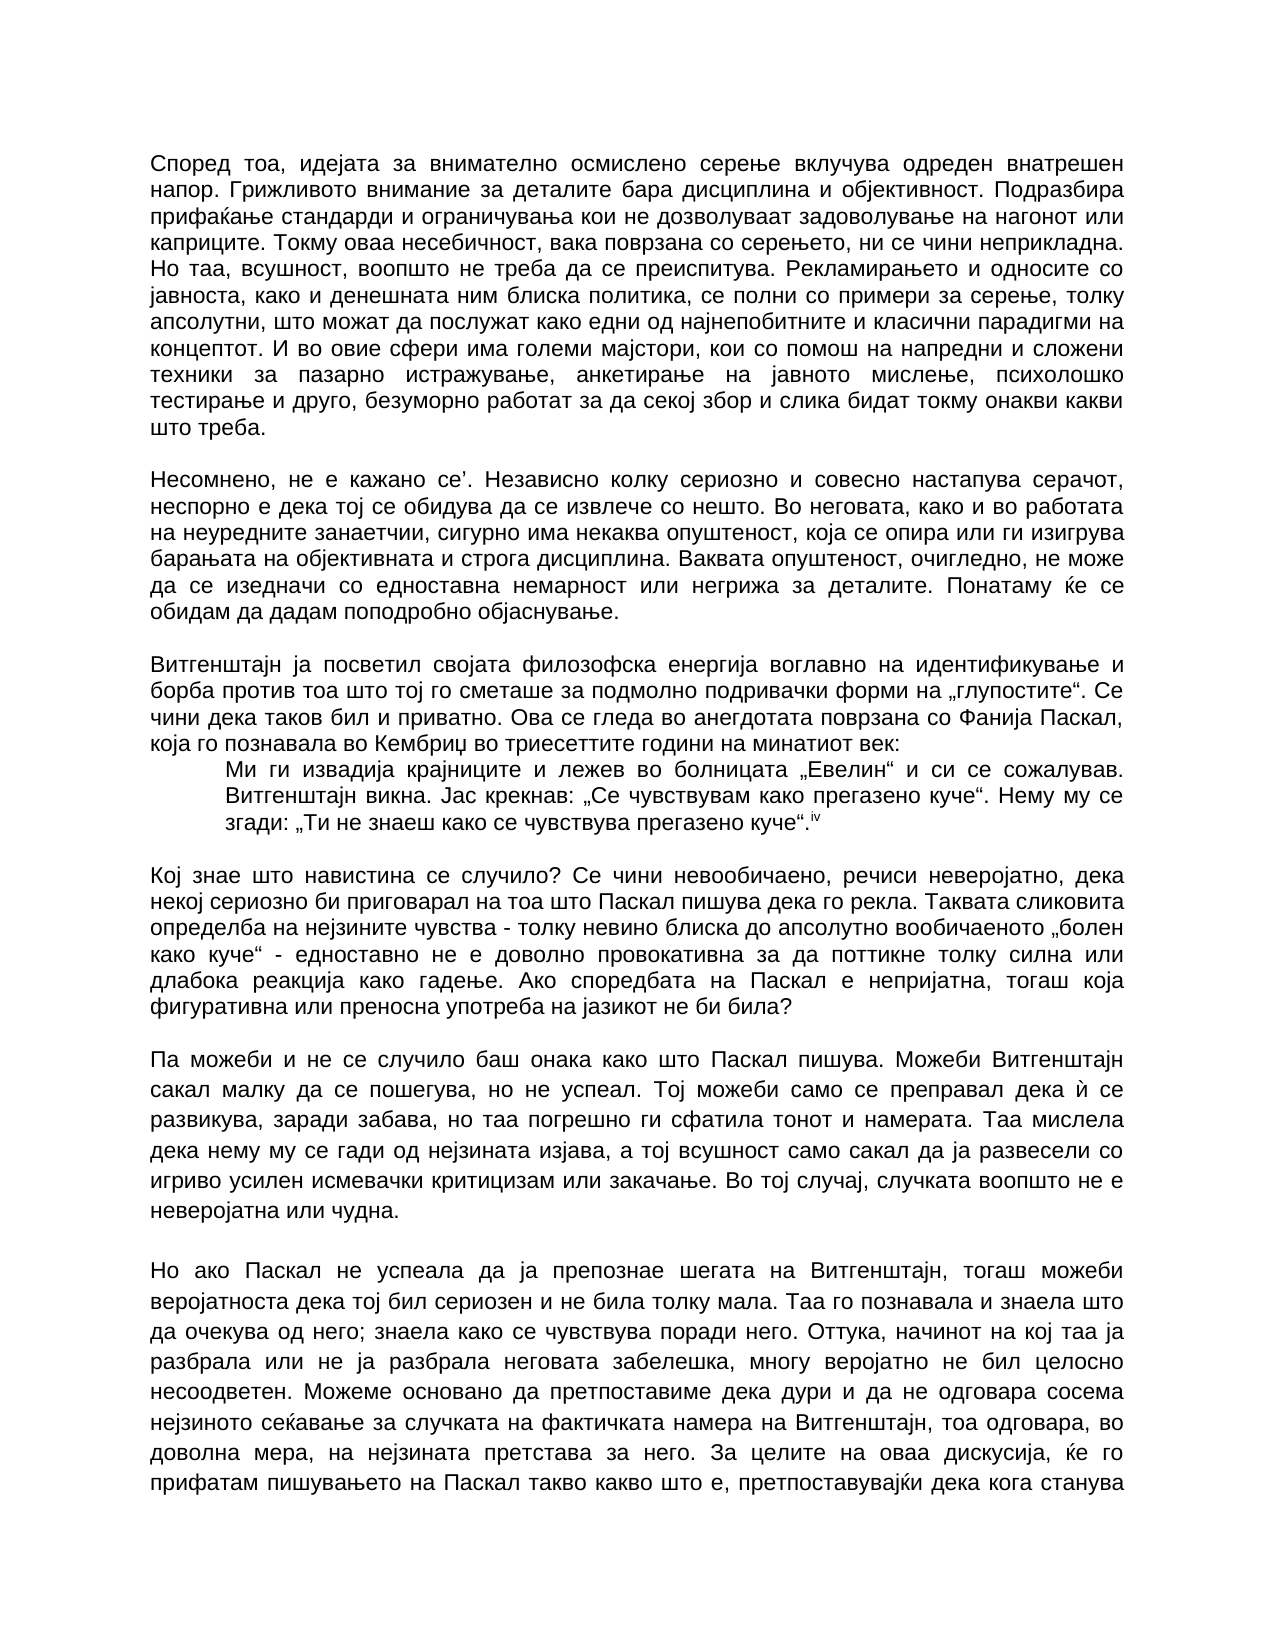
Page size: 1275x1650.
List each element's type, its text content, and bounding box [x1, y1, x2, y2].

text Кој знае што навистина се случило? Се чини невообичаено, речиси неверојатно, дека некој сериозно би приговарал на тоа што Паскал пишува дека го рекла. Таквата сликовита определба на нејзините чувства - толку невино блиска до апсолутно вообичаеното „болен како куче“ - едноставно не е доволно провокативна за да поттикне толку силна или длабока реакција како гадење. Ако споредбата на Паскал е непријатна, тогаш која фигуративна или преносна употреба на јазикот не би била? [150, 862, 1125, 1020]
text Несомнено, не е кажано се’. Независно колку сериозно и совесно настапува серачот, неспорно е дека тој се обидува да се извлече со нешто. Во неговата, како и во работата на неуредните занаетчии, сигурно има некаква опуштеност, која се опира или ги изигрува барањата на објективната и строга дисциплина. Ваквата опуштеност, очигледно, не може да се изедначи со едноставна немарност или негрижа за деталите. Понатаму ќе се обидам да дадам поподробно објаснување. [150, 466, 1125, 624]
text Витгенштајн ја посветил својата филозофска енергија воглавно на идентификување и борба против тоа што тој го сметаше за подмолно подривачки форми на „глупостите“. Се чини дека таков бил и приватно. Ова се гледа во анегдотата поврзана со Фанија Паскал, која го познавала во Кембриџ во триесеттите години на минатиот век: [150, 651, 1125, 756]
text Но ако Паскал не успеала да ја препознае шегата на Витгенштајн, тогаш можеби веројатноста дека тој бил сериозен и не била толку мала. Таа го познавала и знаела што да очекува од него; знаела како се чувствува поради него. Оттука, начинот на кој таа ја разбрала или не ја разбрала неговата забелешка, многу веројатно не бил целосно несоодветен. Можеме основано да претпоставиме дека дури и да не одговара сосема нејзиното сеќавање за случката на фактичката намера на Витгенштајн, тоа одговара, во доволна мера, на нејзината претстава за него. За целите на оваа дискусија, ќе го прифатам пишувањето на Паскал такво какво што е, претпоставувајќи дека кога станува [150, 1257, 1125, 1495]
text Според тоа, идејата за внимателно осмислено серење вклучува одреден внатрешен напор. Грижливото внимание за деталите бара дисциплина и објективност. Подразбира прифаќање стандарди и ограничувања кои не дозволуваат задоволување на нагонот или каприците. Токму оваа несебичност, вака поврзана со серењето, ни се чини неприкладна. Но таа, всушност, воопшто не треба да се преиспитува. Рекламирањето и односите со јавноста, како и денешната ним блиска политика, се полни со примери за серење, толку апсолутни, што можат да послужат како едни од најнепобитните и класични парадигми на концептот. И во овие сфери има големи мајстори, кои со помош на напредни и сложени техники за пазарно истражување, анкетирање на јавното мислење, психолошко тестирање и друго, безуморно работат за да секој збор и слика бидат токму онакви какви што треба. [150, 150, 1125, 440]
text Ми ги извадија крајниците и лежев во болницата „Евелин“ и си се сожалував. Витгенштајн викна. Јас крекнав: „Се чувствувам како прегазено куче“. Нему му се згади: „Ти не знаеш како се чувствува прегазено куче“. [225, 756, 1125, 835]
text Па можеби и не се случило баш онака како што Паскал пишува. Можеби Витгенштајн сакал малку да се пошегува, но не успеал. Тој можеби само се преправал дека ѝ се развикува, заради забава, но таа погрешно ги сфатила тонот и намерата. Таа мислела дека нему му се гади од нејзината изјава, а тој всушност само сакал да ја развесели со игриво усилен исмевачки критицизам или закачање. Во тој случај, случката воопшто не е неверојатна или чудна. [150, 1046, 1125, 1223]
